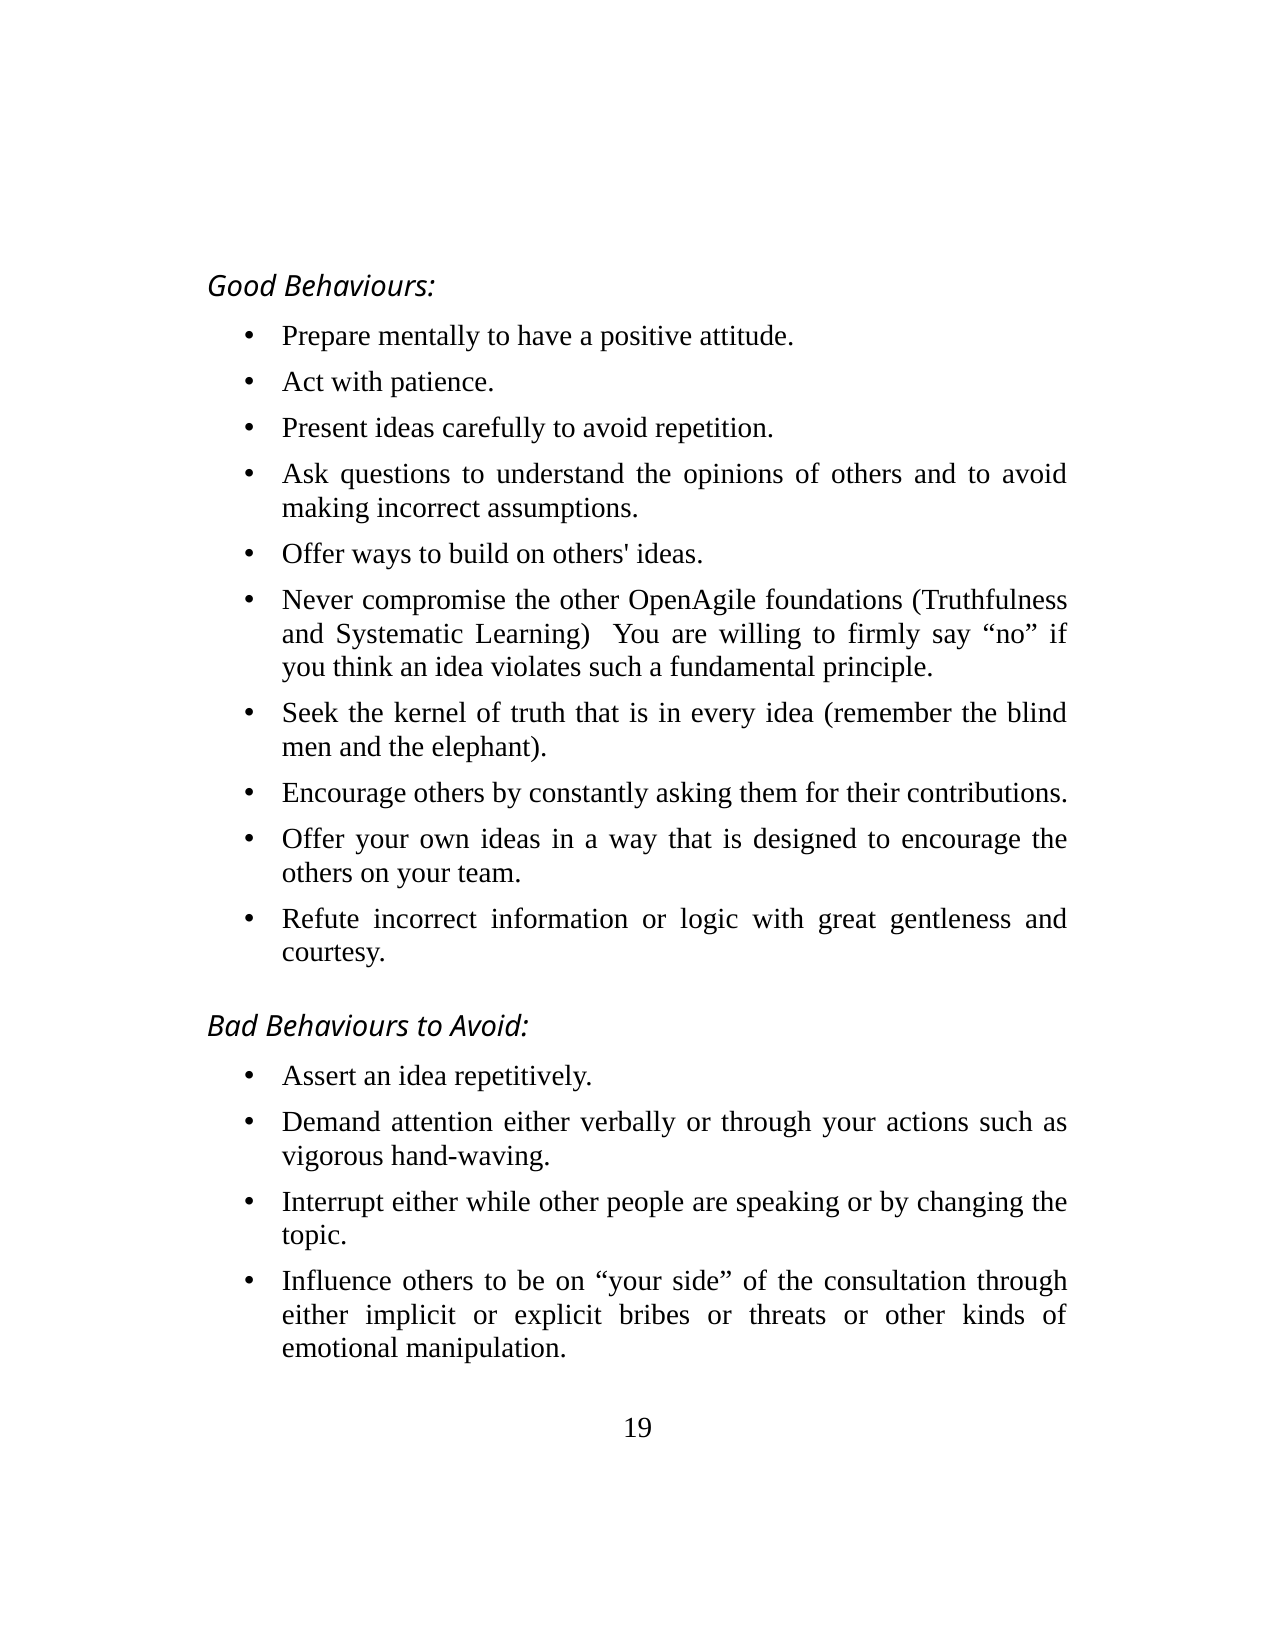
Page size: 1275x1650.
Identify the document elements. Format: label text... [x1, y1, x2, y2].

list Offer your own ideas in a way that is designed to encourage the others on your team. [244, 821, 1068, 888]
list Interrupt either while other people are speaking or by changing the topic. [244, 1184, 1068, 1251]
list Demand attention either verbally or through your actions such as vigorous hand-waving. [244, 1104, 1068, 1171]
list Influence others to be on “your side” of the consultation through either implicit or explicit bribes or threats or other kinds of emotional manipulation. [244, 1263, 1068, 1364]
list Refute incorrect information or logic with great gentleness and courtesy. [244, 901, 1068, 968]
list Assert an idea repetitively. [244, 1058, 1068, 1091]
list Encourage others by constantly asking them for their contributions. [244, 775, 1068, 809]
subtitle Good Behaviours: [207, 266, 1068, 305]
list Ask questions to understand the opinions of others and to avoid making incorrect assumptions. [244, 456, 1068, 523]
list Act with patience. [244, 364, 1068, 398]
list Seek the kernel of truth that is in every idea (remember the blind men and the elephant). [244, 695, 1068, 763]
list Present ideas carefully to avoid repetition. [244, 410, 1068, 444]
list Prepare mentally to have a positive attitude. [244, 318, 1068, 352]
list Never compromise the other OpenAgile foundations (Truthfulness and Systematic Learning) You are willing to firmly say “no” if you think an idea violates such a fundamental principle. [244, 582, 1068, 683]
list Offer ways to build on others' ideas. [244, 536, 1068, 570]
subtitle Bad Behaviours to Avoid: [207, 1006, 1068, 1045]
